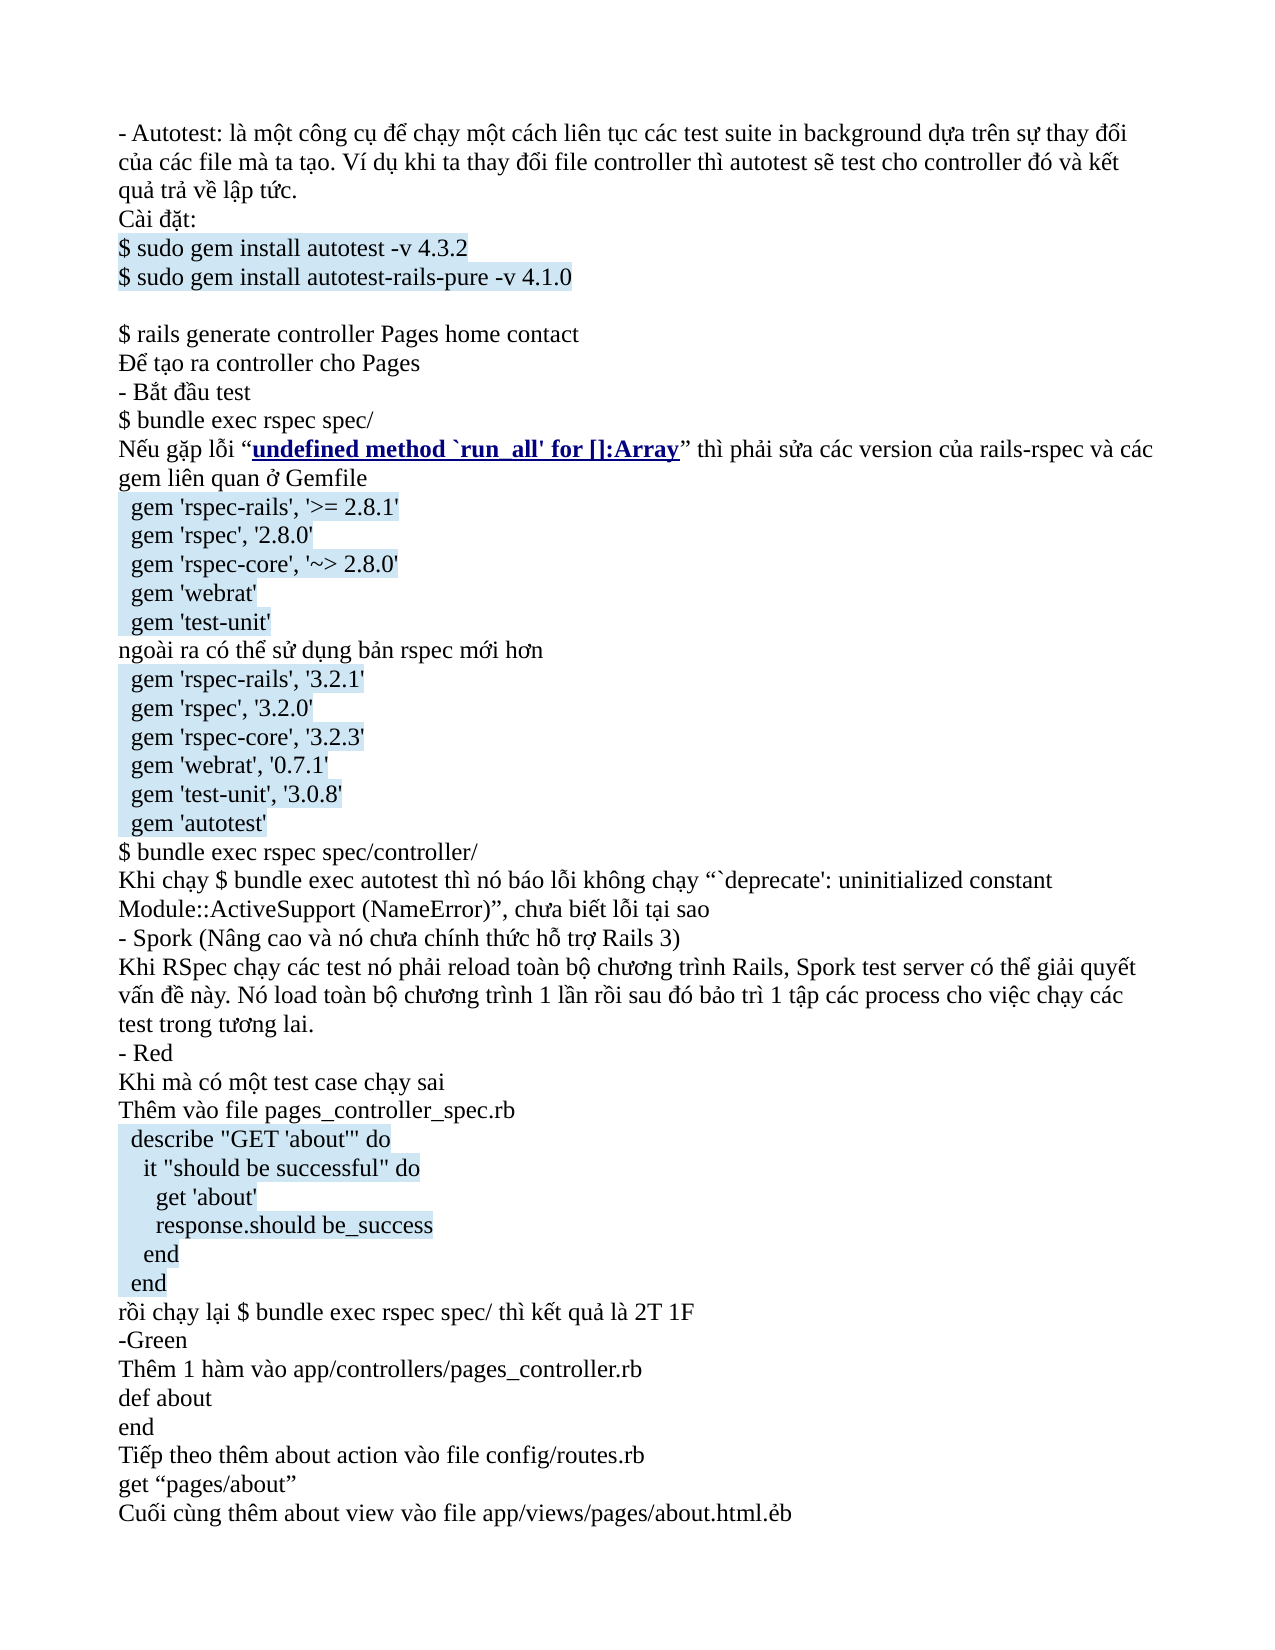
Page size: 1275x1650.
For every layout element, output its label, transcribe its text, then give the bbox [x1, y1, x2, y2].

text gem 'rspec-core', '~> 2.8.0' [118, 549, 1157, 578]
text end [118, 1268, 1157, 1297]
text get 'about' [118, 1182, 1157, 1211]
text gem 'test-unit' [118, 607, 1157, 636]
text def about [118, 1383, 1157, 1412]
text Nếu gặp lỗi “undefined method `run_all' for []:Array” thì phải sửa các version của rails-rspec và các gem liên quan ở Gemfile [118, 434, 1157, 492]
text - Spork (Nâng cao và nó chưa chính thức hỗ trợ Rails 3) [118, 923, 1157, 952]
text end [118, 1239, 1157, 1268]
text Thêm 1 hàm vào app/controllers/pages_controller.rb [118, 1354, 1157, 1383]
text gem 'webrat' [118, 578, 1157, 607]
text gem 'rspec', '2.8.0' [118, 521, 1157, 549]
text gem 'autotest' [118, 808, 1157, 837]
text end [118, 1412, 1157, 1441]
text - Autotest: là một công cụ để chạy một cách liên tục các test suite in background dựa trên sự thay đổi của các file mà ta tạo. Ví dụ khi ta thay đổi file controller thì autotest sẽ test cho controller đó và kết quả trả về lập tức. [118, 118, 1157, 204]
text gem 'rspec-core', '3.2.3' [118, 722, 1157, 751]
text Thêm vào file pages_controller_spec.rb [118, 1096, 1157, 1124]
text $ sudo gem install autotest-rails-pure -v 4.1.0 [118, 262, 1157, 291]
text ngoài ra có thể sử dụng bản rspec mới hơn [118, 636, 1157, 664]
text - Bắt đầu test [118, 377, 1157, 406]
text gem 'webrat', '0.7.1' [118, 751, 1157, 779]
text Khi chạy $ bundle exec autotest thì nó báo lỗi không chạy “`deprecate': uninitialized constant Module::ActiveSupport (NameError)”, chưa biết lỗi tại sao [118, 866, 1157, 923]
text it "should be successful" do [118, 1153, 1157, 1182]
text Cài đặt: [118, 204, 1157, 233]
text Tiếp theo thêm about action vào file config/routes.rb [118, 1441, 1157, 1469]
text get “pages/about” [118, 1469, 1157, 1498]
text $ rails generate controller Pages home contact [118, 319, 1157, 348]
text $ bundle exec rspec spec/ [118, 406, 1157, 434]
text gem 'rspec-rails', '3.2.1' [118, 664, 1157, 693]
text gem 'rspec-rails', '>= 2.8.1' [118, 492, 1157, 521]
text Khi mà có một test case chạy sai [118, 1067, 1157, 1096]
text $ bundle exec rspec spec/controller/ [118, 837, 1157, 866]
text $ sudo gem install autotest -v 4.3.2 [118, 233, 1157, 262]
text response.should be_success [118, 1211, 1157, 1239]
text gem 'test-unit', '3.0.8' [118, 779, 1157, 808]
text Khi RSpec chạy các test nó phải reload toàn bộ chương trình Rails, Spork test server có thể giải quyết vấn đề này. Nó load toàn bộ chương trình 1 lần rồi sau đó bảo trì 1 tập các process cho việc chạy các test trong tương lai. [118, 952, 1157, 1038]
text gem 'rspec', '3.2.0' [118, 693, 1157, 722]
text Cuối cùng thêm about view vào file app/views/pages/about.html.ẻb [118, 1498, 1157, 1527]
text rồi chạy lại $ bundle exec rspec spec/ thì kết quả là 2T 1F [118, 1297, 1157, 1326]
text describe "GET 'about'" do [118, 1124, 1157, 1153]
text - Red [118, 1038, 1157, 1067]
text -Green [118, 1326, 1157, 1354]
text Để tạo ra controller cho Pages [118, 348, 1157, 377]
